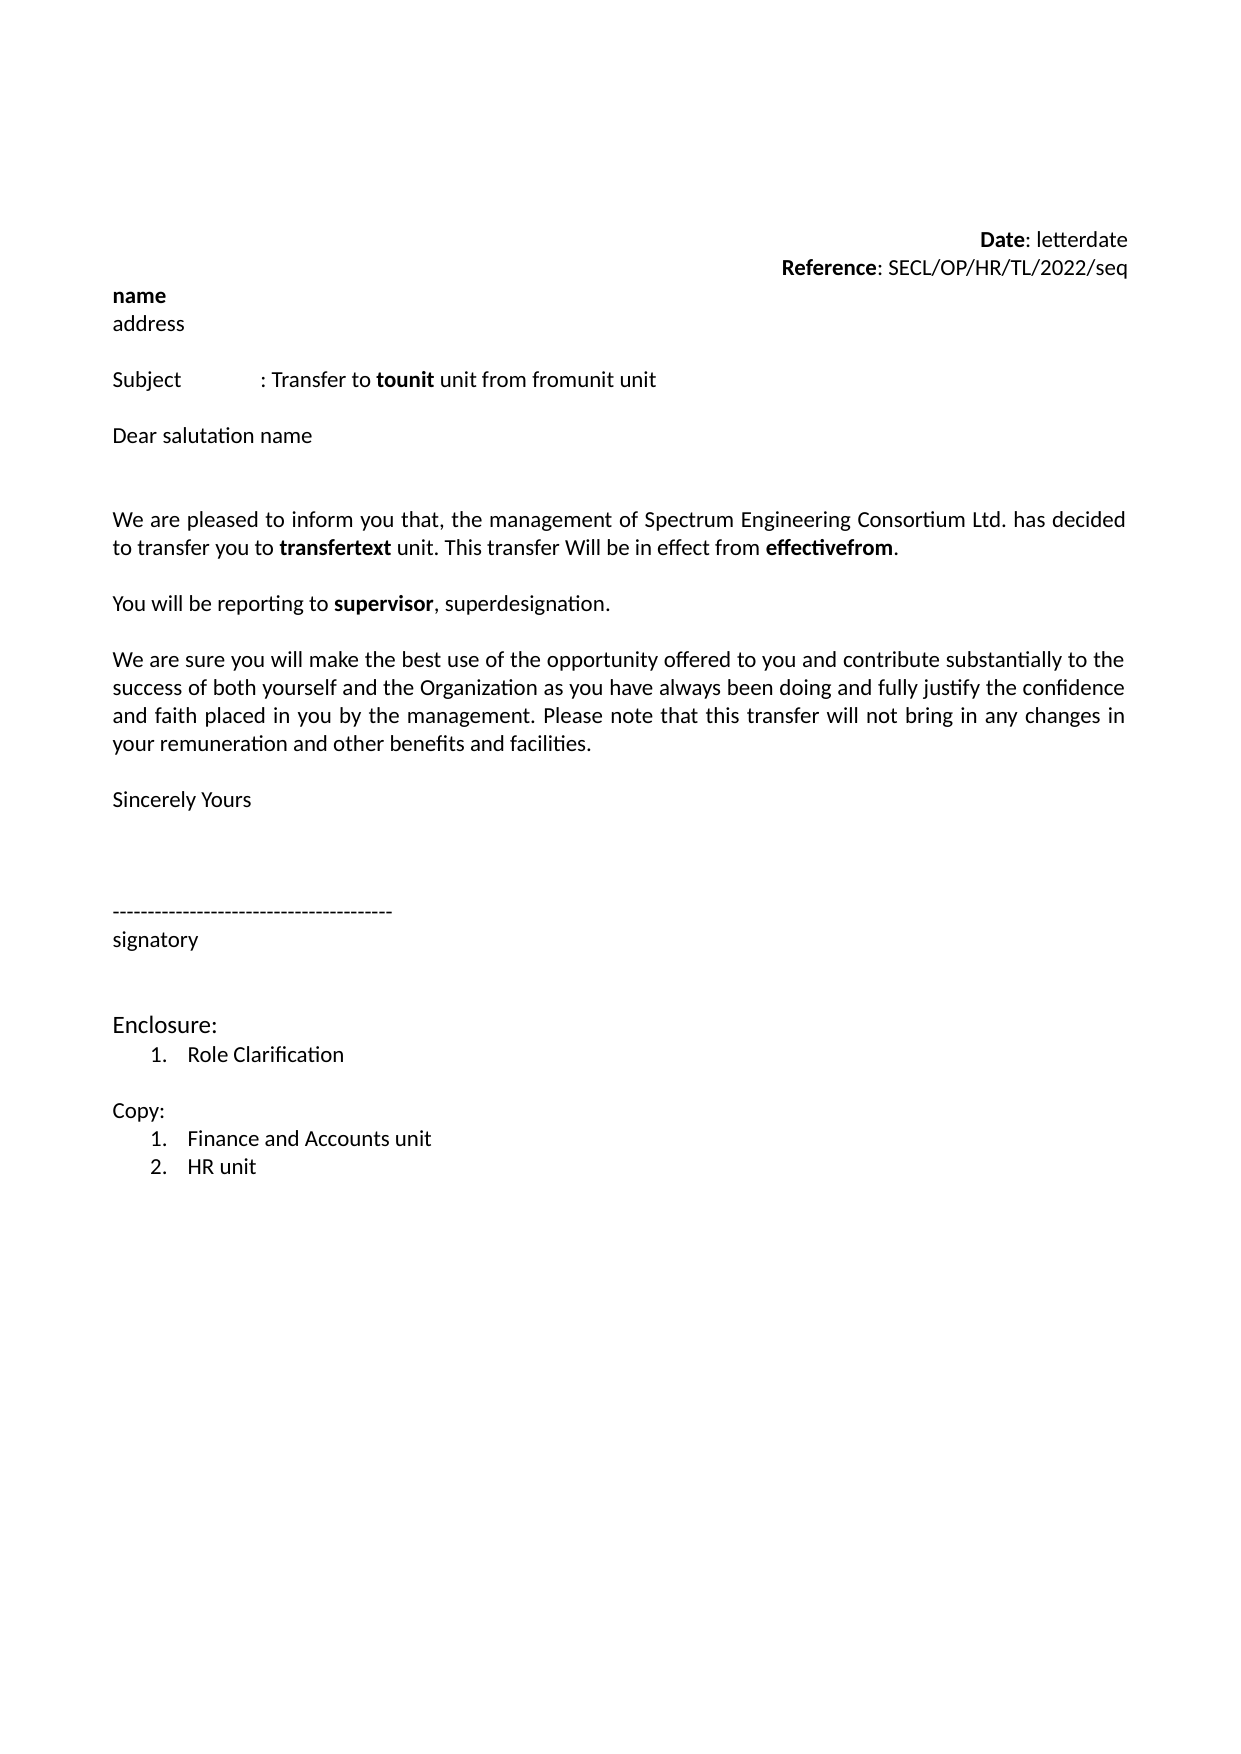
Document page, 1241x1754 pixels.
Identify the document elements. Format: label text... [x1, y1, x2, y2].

text Reference: SECL/OP/HR/TL/2022/seq [112, 253, 1128, 281]
text Enclosure: [112, 1009, 1128, 1040]
text Copy: [112, 1068, 1128, 1124]
text We are sure you will make the best use of the opportunity offered to you and contribute substantially to the success of both yourself and the Organization as you have always been doing and fully justify the confidence and faith placed in you by the management. Please note that this transfer will not bring in any changes in your remuneration and other benefits and facilities. [112, 645, 1128, 757]
text ---------------------------------------- [112, 897, 1128, 926]
list Role Clarification [150, 1040, 1128, 1068]
text name [112, 281, 1128, 309]
text Dear salutation name [112, 421, 1128, 449]
text Subject : Transfer to tounit unit from fromunit unit [112, 365, 1128, 393]
list HR unit [150, 1152, 1128, 1180]
text signatory [112, 926, 1128, 953]
text We are pleased to inform you that, the management of Spectrum Engineering Consortium Ltd. has decided to transfer you to transfertext unit. This transfer Will be in effect from effectivefrom. [112, 505, 1128, 561]
list Finance and Accounts unit [150, 1124, 1128, 1152]
text address [112, 309, 1128, 337]
text You will be reporting to supervisor, superdesignation. [112, 589, 1128, 617]
text Date: letterdate [112, 225, 1128, 253]
text Sincerely Yours [112, 785, 1128, 813]
